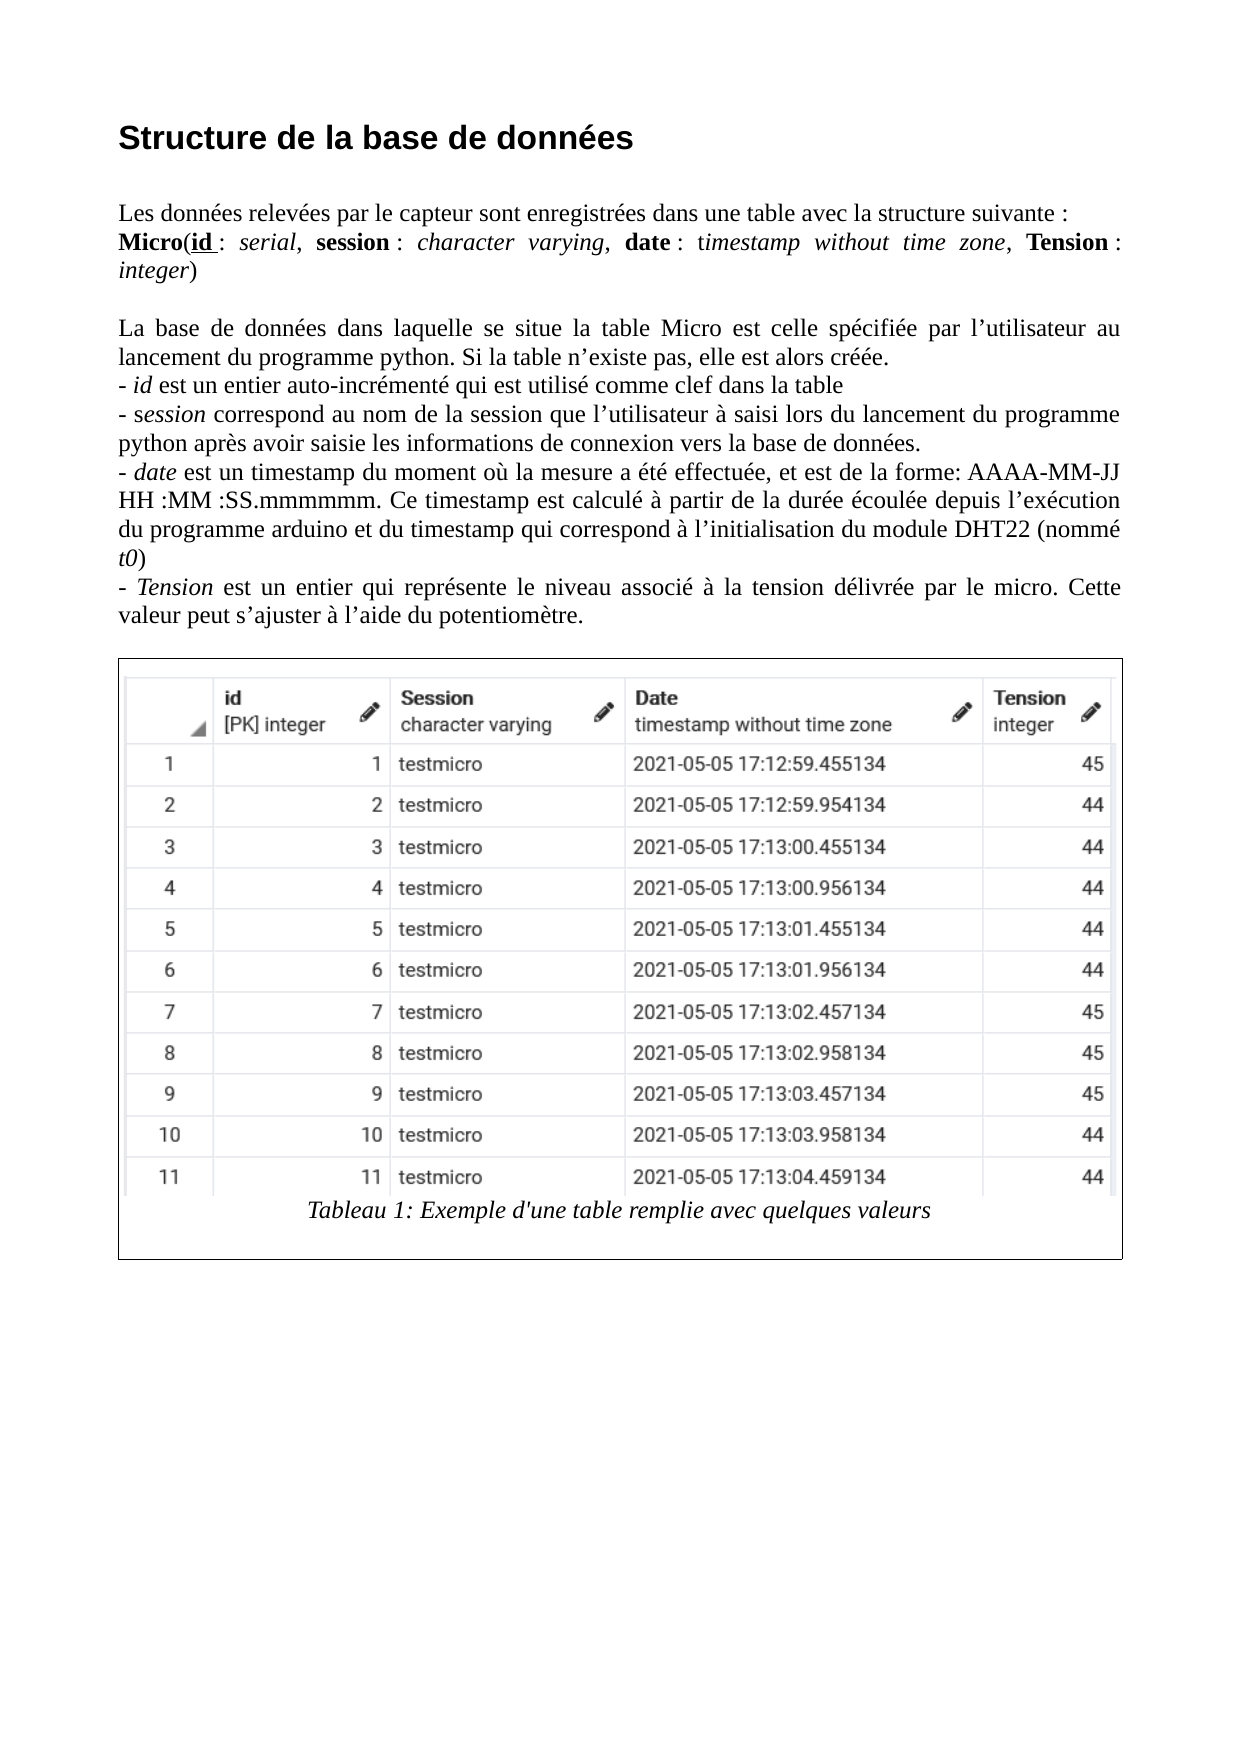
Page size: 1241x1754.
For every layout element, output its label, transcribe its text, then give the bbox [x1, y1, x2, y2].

text - session correspond au nom de la session que l’utilisateur à saisi lors du lancement du programme python après avoir saisie les informations de connexion vers la base de données. [118, 399, 1122, 457]
text - date est un timestamp du moment où la mesure a été effectuée, et est de la forme: AAAA-MM-JJ HH :MM :SS.mmmmmm. Ce timestamp est calculé à partir de la durée écoulée depuis l’exécution du programme arduino et du timestamp qui correspond à l’initialisation du module DHT22 (nommé t0) [118, 457, 1122, 572]
text - Tension est un entier qui représente le niveau associé à la tension délivrée par le micro. Cette valeur peut s’ajuster à l’aide du potentiomètre. [118, 572, 1122, 629]
table_header [119, 659, 1122, 1259]
text Micro(id : serial, session : character varying, date : timestamp without time zone, Tension : integer) [118, 227, 1122, 284]
text La base de données dans laquelle se situe la table Micro est celle spécifiée par l’utilisateur au lancement du programme python. Si la table n’existe pas, elle est alors créée. [118, 313, 1122, 371]
picture [123, 676, 1117, 1196]
text Les données relevées par le capteur sont enregistrées dans une table avec la structure suivante : [118, 198, 1122, 227]
subtitle Structure de la base de données [118, 118, 1122, 157]
text - id est un entier auto-incrémenté qui est utilisé comme clef dans la table [118, 371, 1122, 399]
